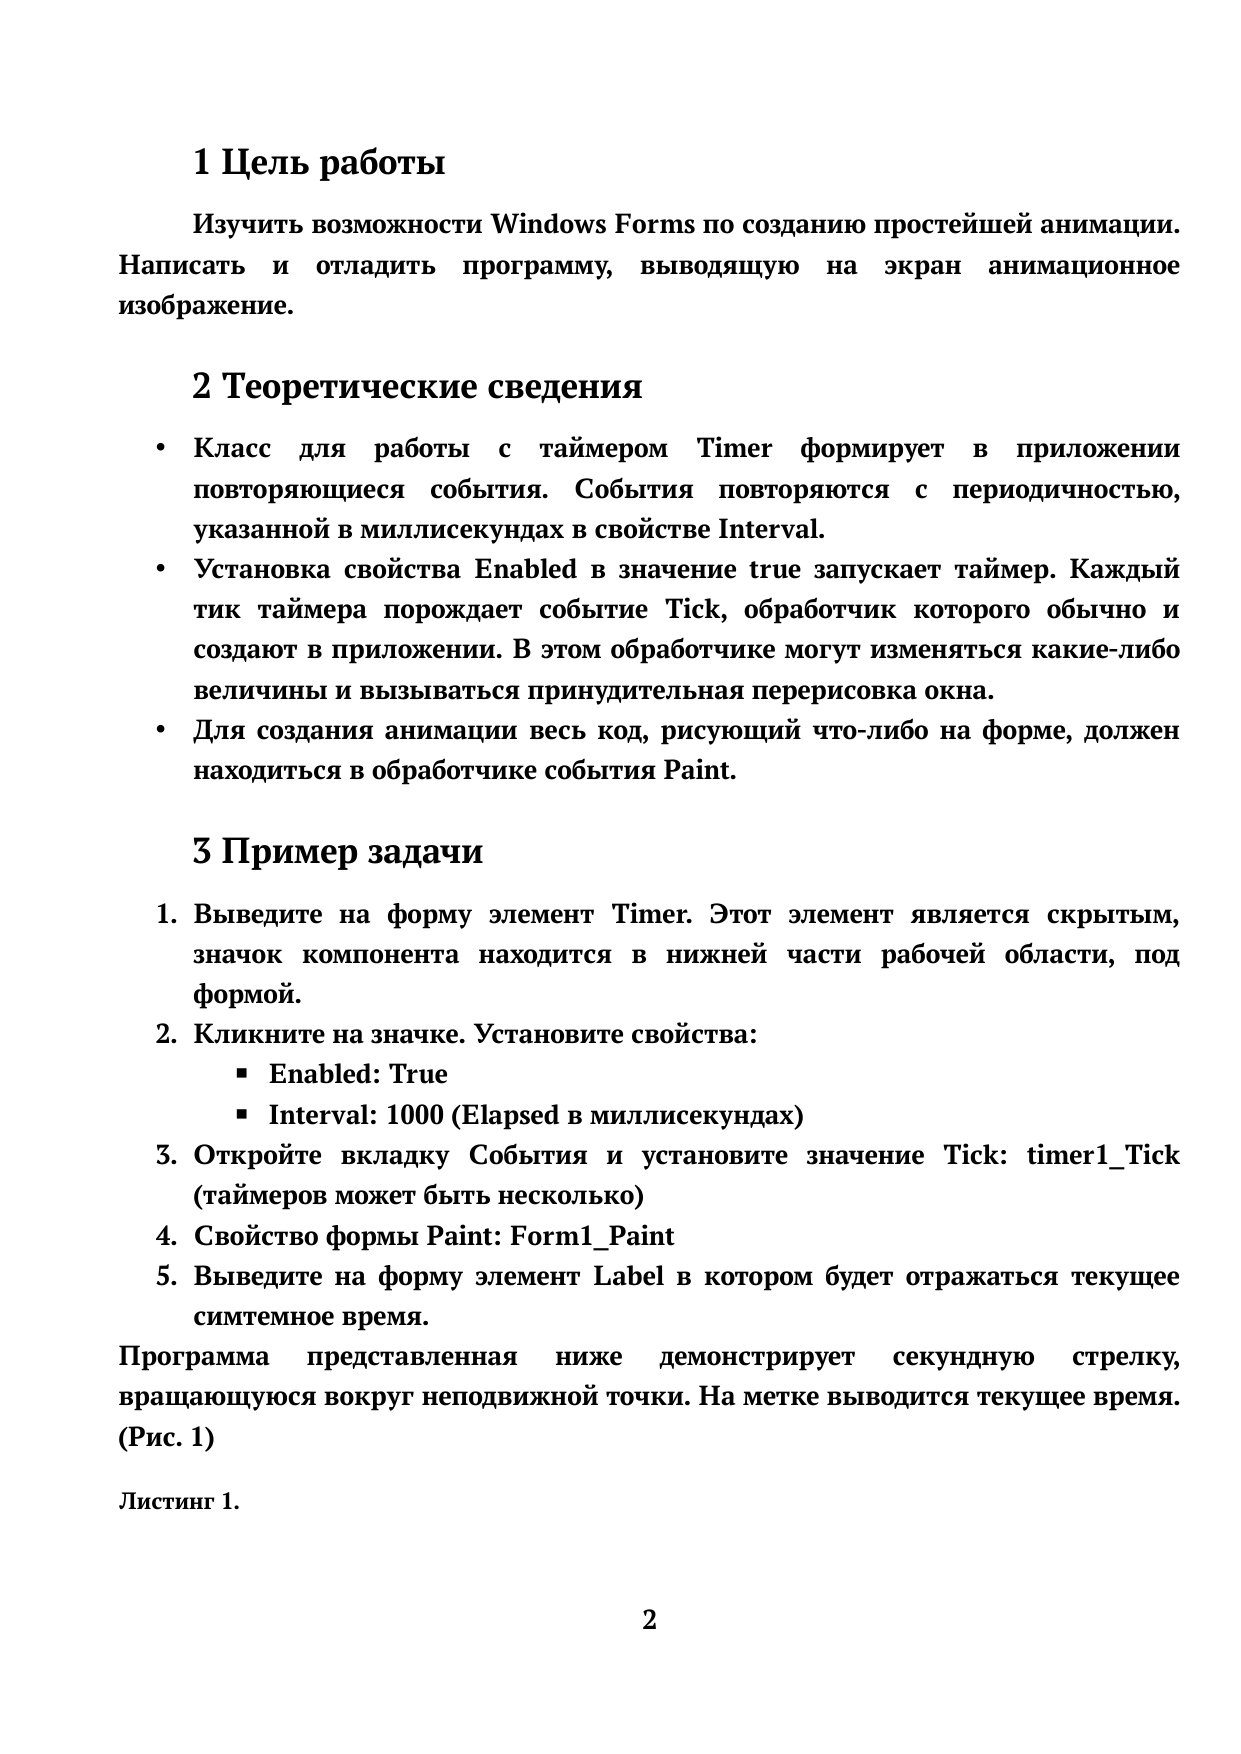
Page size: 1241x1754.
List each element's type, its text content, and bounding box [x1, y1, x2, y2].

list Класс для работы с таймером Timer формирует в приложении повторяющиеся события. События повторяются с периодичностью, указанной в миллисекундах в свойстве Interval. [156, 430, 1181, 544]
text Изучить возможности Windows Forms по созданию простейшей анимации. Написать и отладить программу, выводящую на экран анимационное изображение. [118, 207, 1181, 321]
list Установка свойства Enabled в значение true запускает таймер. Каждый тик таймера порождает событие Tick, обработчик которого обычно и создают в приложении. В этом обработчике могут изменяться какие-либо величины и вызываться принудительная перерисовка окна. [156, 551, 1181, 705]
subtitle 2 Теоретические сведения [192, 363, 1181, 407]
list Кликните на значке. Установите свойства: [156, 1016, 1181, 1050]
list Свойство формы Paint: Form1_Paint [156, 1218, 1181, 1251]
list Enabled: True [231, 1057, 1181, 1090]
list Выведите на форму элемент Timer. Этот элемент является скрытым, значок компонента находится в нижней части рабочей области, под формой. [156, 896, 1181, 1010]
list Interval: 1000 (Elapsed в миллисекундах) [231, 1097, 1181, 1131]
list Откройте вкладку События и установите значение Tick: timer1_Tick (таймеров может быть несколько) [156, 1137, 1181, 1211]
text Листинг 1. [118, 1486, 1181, 1515]
subtitle 3 Пример задачи [192, 828, 1181, 872]
text Программа представленная ниже демонстрирует секундную стрелку, вращающуюся вокруг неподвижной точки. На метке выводится текущее время. (Рис. 1) [118, 1338, 1181, 1452]
list Для создания анимации весь код, рисующий что-либо на форме, должен находиться в обработчике события Paint. [156, 712, 1181, 786]
subtitle 1 Цель работы [192, 139, 1181, 183]
list Выведите на форму элемент Label в котором будет отражаться текущее симтемное время. [156, 1258, 1181, 1332]
